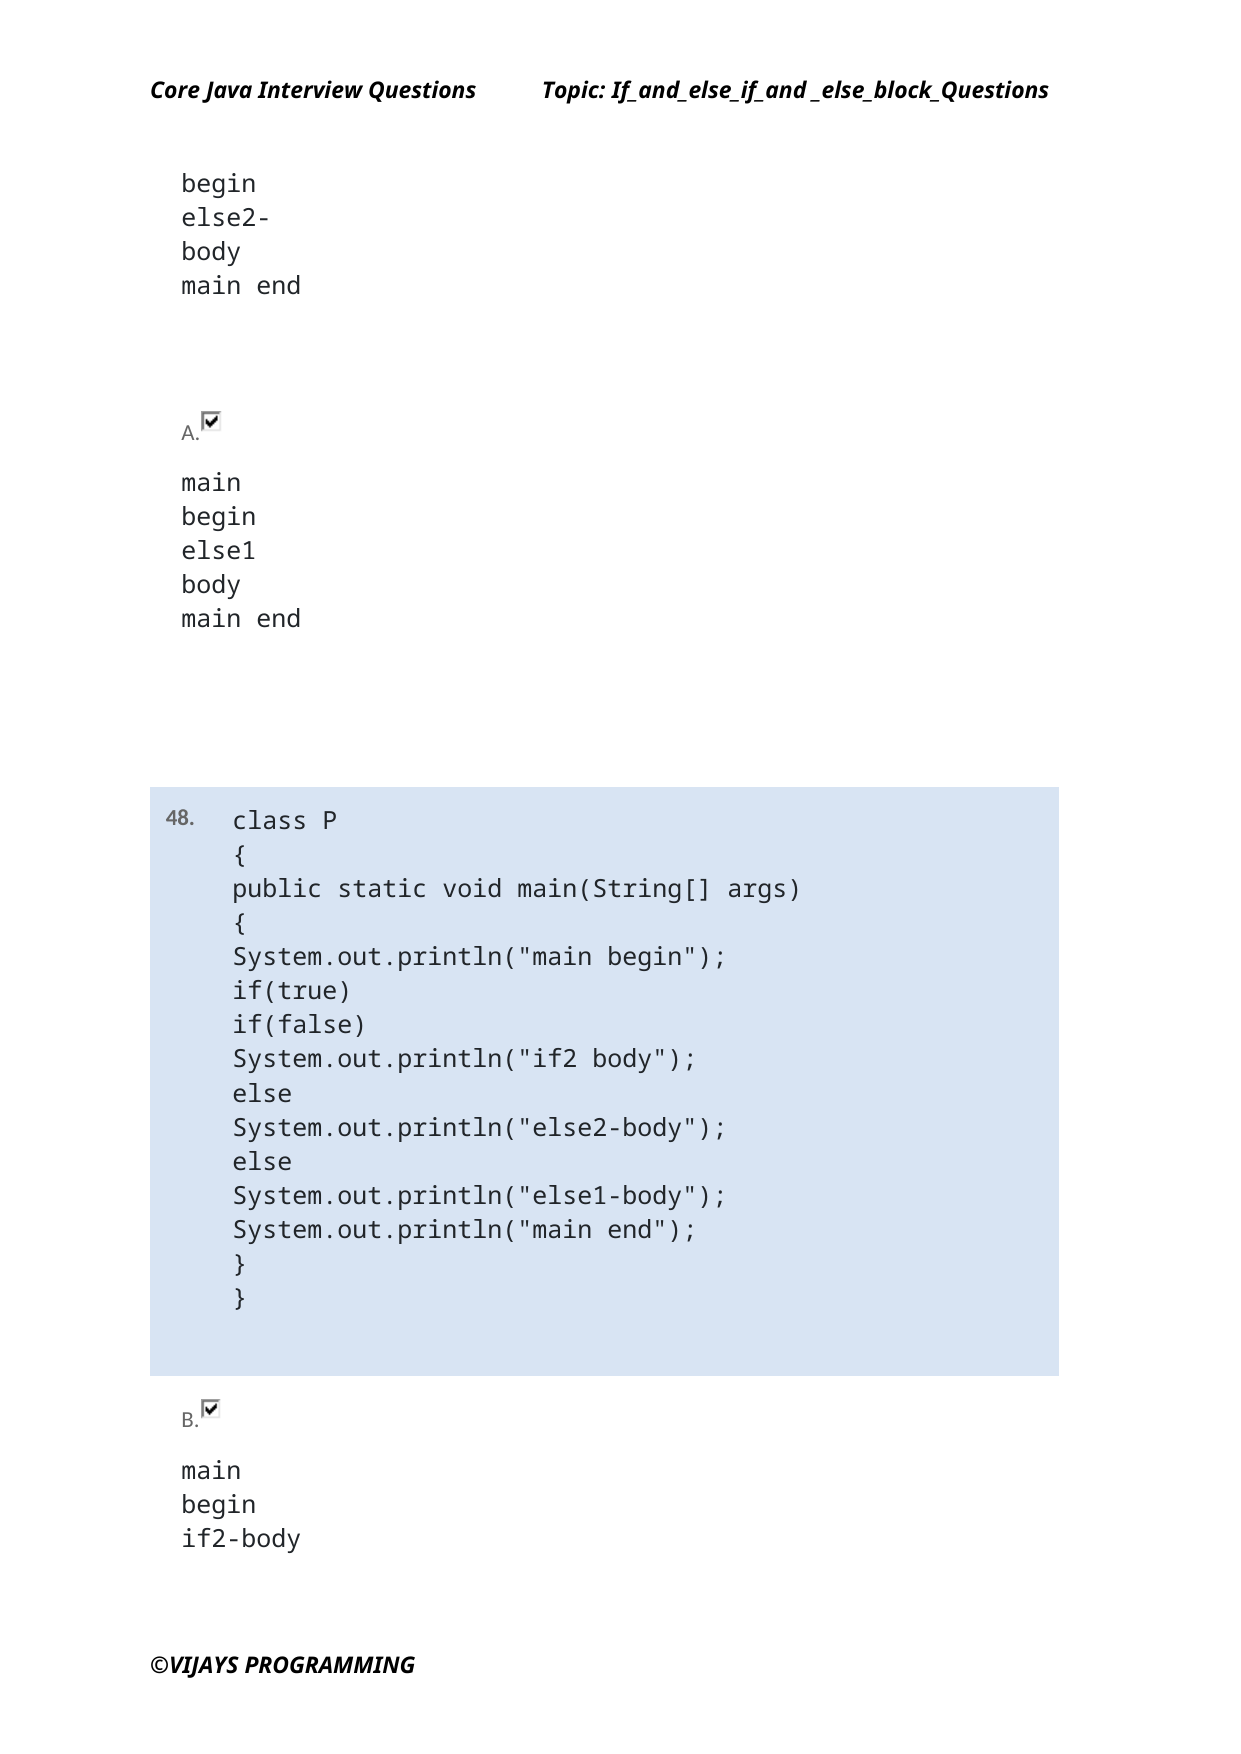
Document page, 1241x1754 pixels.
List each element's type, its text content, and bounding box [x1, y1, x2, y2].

table_cell class P { public static void main(String[] args) { System.out.println("main begin"); if(true) if(false) System.out.println("if2 body"); else System.out.println("else2-body"); else System.out.println("else1-body"); System.out.println("main end"); } } [216, 787, 1059, 1376]
table_cell [1059, 787, 1090, 1376]
table_header A. main begin else1 body main end [181, 404, 319, 771]
table_cell [150, 150, 1090, 787]
table_cell [150, 1376, 1090, 1570]
table_cell 48. [150, 787, 216, 1376]
table_header begin else2-body main end [181, 166, 319, 404]
table_header B. main begin if2-body [181, 1392, 319, 1554]
